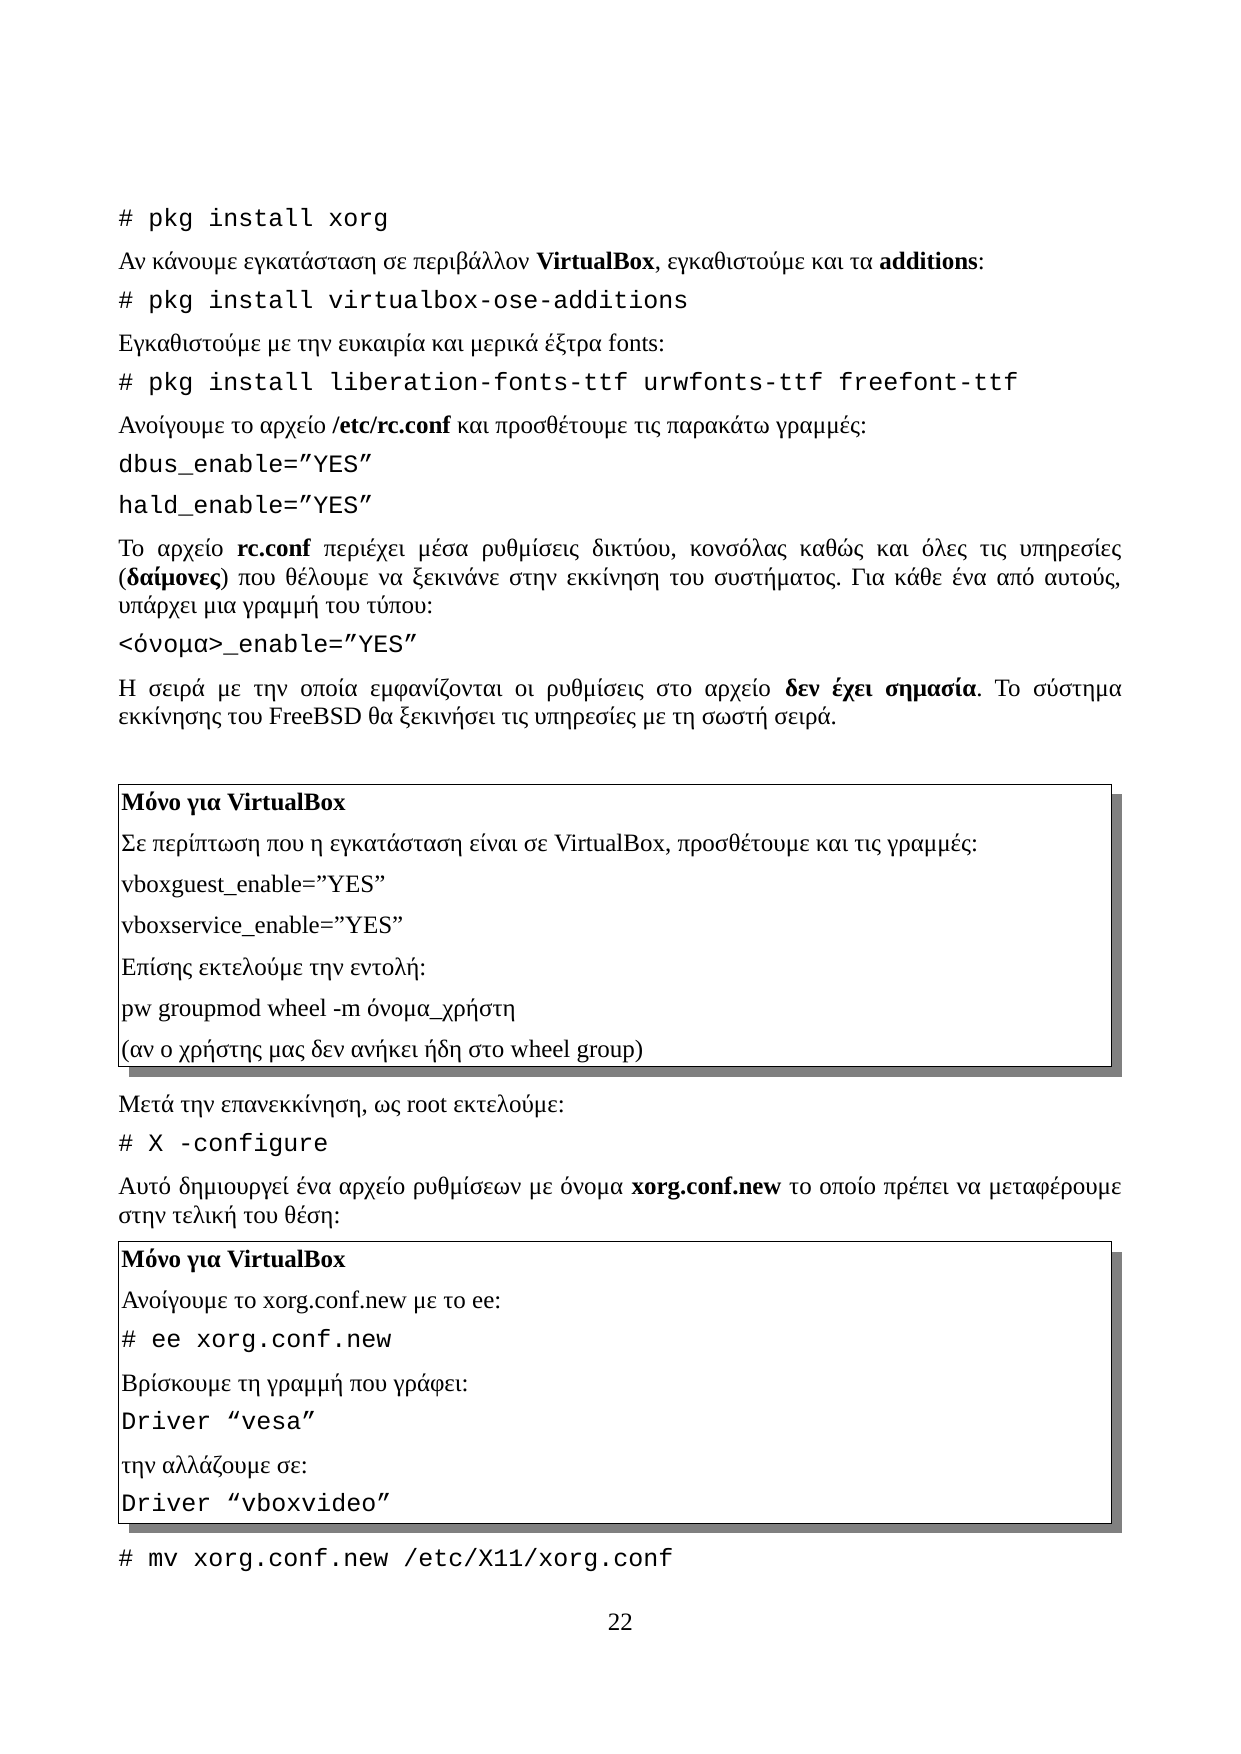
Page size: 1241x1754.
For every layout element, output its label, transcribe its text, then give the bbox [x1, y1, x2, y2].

text Βρίσκουμε τη γραμμή που γράφει: [119, 1365, 1111, 1396]
text vboxguest_enable=”YES” [119, 866, 1111, 898]
text Εγκαθιστούμε με την ευκαιρία και μερικά έξτρα fonts: [118, 328, 1122, 357]
text Μόνο για VirtualBox [119, 785, 1111, 816]
text dbus_enable=”YES” [118, 451, 1122, 480]
text Σε περίπτωση που η εγκατάσταση είναι σε VirtualBox, προσθέτουμε και τις γραμμές: [119, 825, 1111, 857]
text Το αρχείο rc.conf περιέχει μέσα ρυθμίσεις δικτύου, κονσόλας καθώς και όλες τις υπηρεσίες (δαίμονες) που θέλουμε να ξεκινάνε στην εκκίνηση του συστήματος. Για κάθε ένα από αυτούς, υπάρχει μια γραμμή του τύπου: [118, 533, 1122, 619]
text # pkg install liberation-fonts-ttf urwfonts-ttf freefont-ttf [118, 369, 1122, 398]
text hald_enable=”YES” [118, 492, 1122, 521]
text Η σειρά με την οποία εμφανίζονται οι ρυθμίσεις στο αρχείο δεν έχει σημασία. Το σύστημα εκκίνησης του FreeBSD θα ξεκινήσει τις υπηρεσίες με τη σωστή σειρά. [118, 673, 1122, 730]
text # pkg install xorg [118, 205, 1122, 233]
text Επίσης εκτελούμε την εντολή: [119, 949, 1111, 981]
text (αν ο χρήστης μας δεν ανήκει ήδη στο wheel group) [119, 1031, 1111, 1066]
text vboxservice_enable=”YES” [119, 908, 1111, 939]
text # mv xorg.conf.new /etc/X11/xorg.conf [118, 1546, 1122, 1574]
text # pkg install virtualbox-ose-additions [118, 287, 1122, 316]
text <όνομα>_enable=”YES” [118, 632, 1122, 660]
text # ee xorg.conf.new [119, 1324, 1111, 1355]
text την αλλάζουμε σε: [119, 1447, 1111, 1478]
text # X -configure [118, 1131, 1122, 1159]
text Αν κάνουμε εγκατάσταση σε περιβάλλον VirtualBox, εγκαθιστούμε και τα additions: [118, 246, 1122, 275]
text pw groupmod wheel -m όνομα_χρήστη [119, 990, 1111, 1022]
text Driver “vesa” [119, 1406, 1111, 1437]
text Μόνο για VirtualBox [119, 1242, 1111, 1273]
text Μετά την επανεκκίνηση, ως root εκτελούμε: [118, 1089, 1122, 1118]
text Ανοίγουμε το xorg.conf.new με το ee: [119, 1283, 1111, 1314]
text Ανοίγουμε το αρχείο /etc/rc.conf και προσθέτουμε τις παρακάτω γραμμές: [118, 410, 1122, 439]
text Αυτό δημιουργεί ένα αρχείο ρυθμίσεων με όνομα xorg.conf.new το οποίο πρέπει να μεταφέρουμε στην τελική του θέση: [118, 1171, 1122, 1229]
text Driver “vboxvideo” [119, 1488, 1111, 1522]
